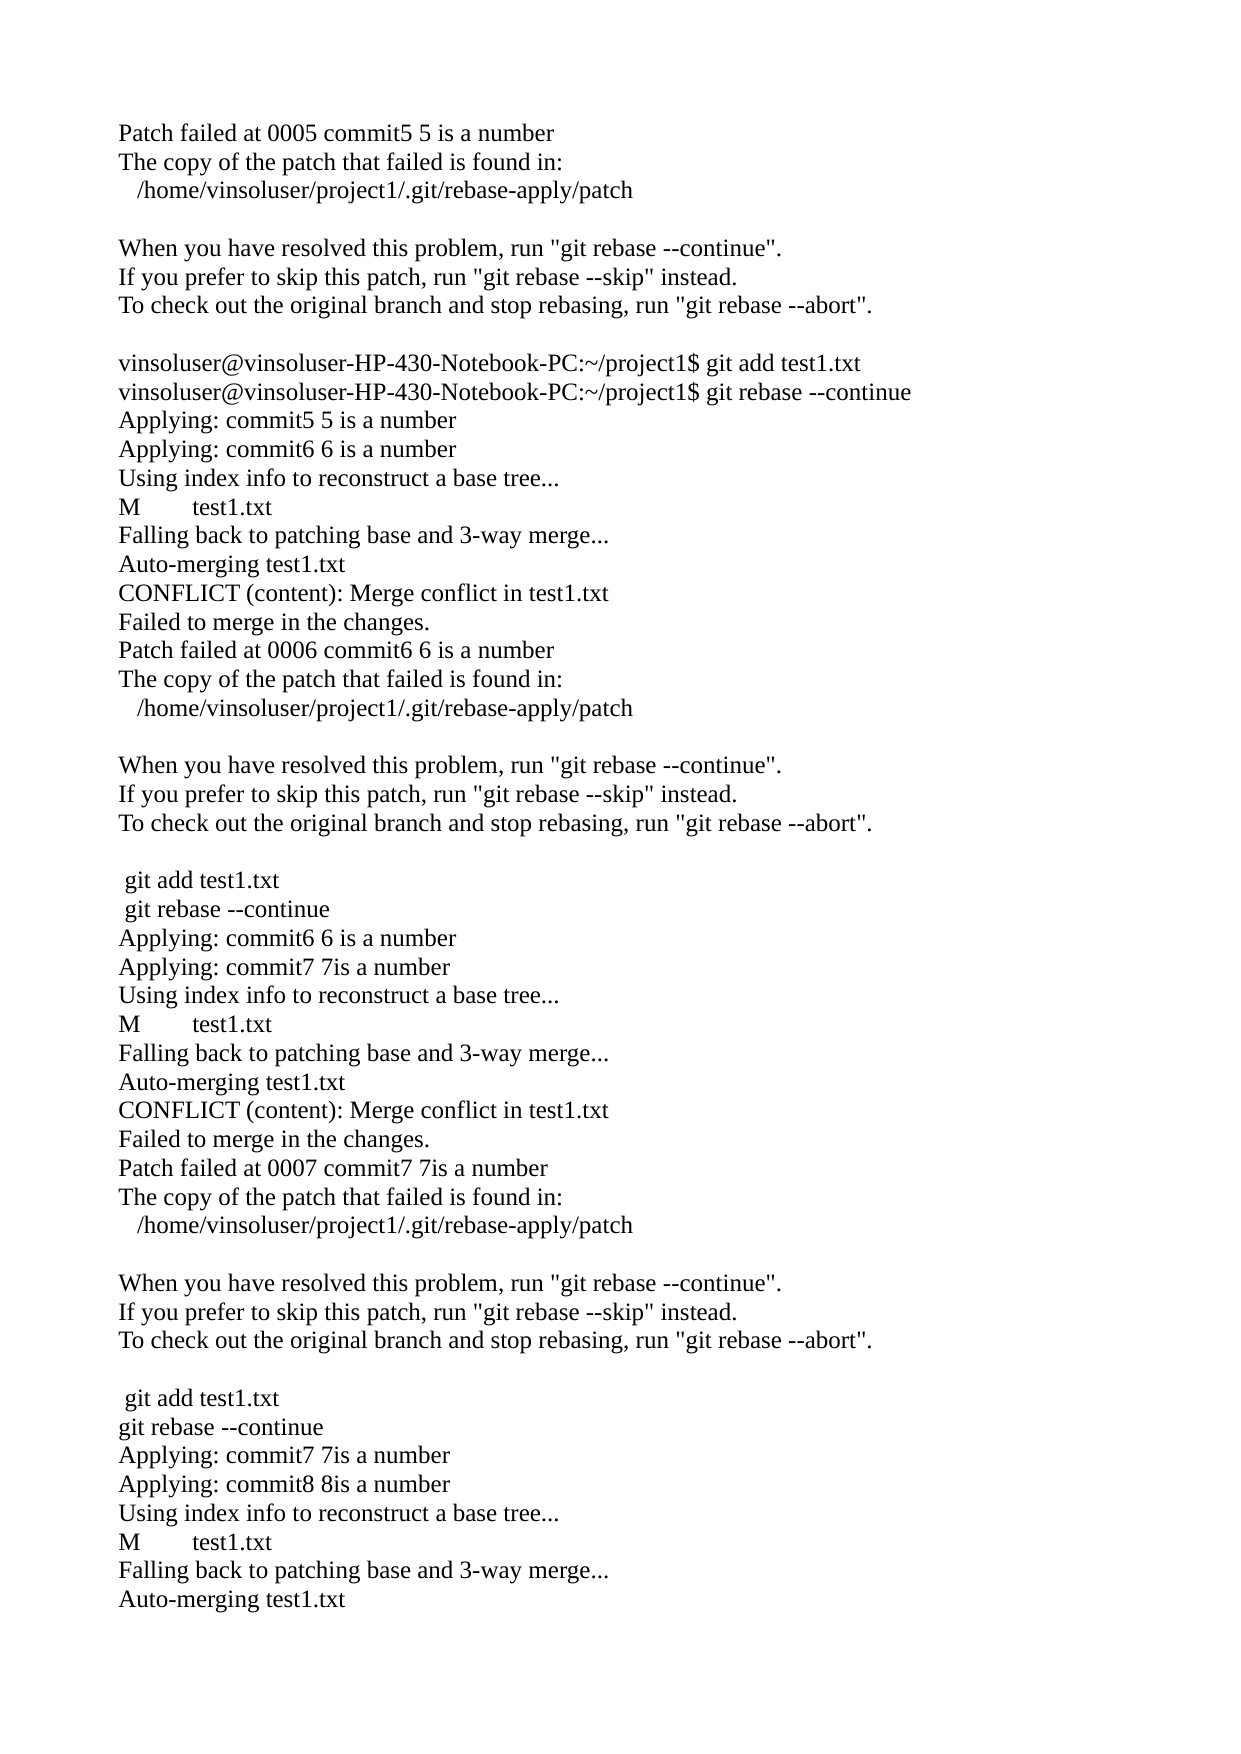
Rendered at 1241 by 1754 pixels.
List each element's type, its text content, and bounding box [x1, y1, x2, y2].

text git rebase --continue [118, 1412, 1122, 1441]
text Applying: commit8 8is a number [118, 1469, 1122, 1498]
text Using index info to reconstruct a base tree... [118, 1498, 1122, 1527]
text To check out the original branch and stop rebasing, run "git rebase --abort". [118, 291, 1122, 319]
text When you have resolved this problem, run "git rebase --continue". [118, 1268, 1122, 1297]
text Applying: commit7 7is a number [118, 952, 1122, 981]
text Falling back to patching base and 3-way merge... [118, 1038, 1122, 1067]
text Patch failed at 0005 commit5 5 is a number [118, 118, 1122, 147]
text To check out the original branch and stop rebasing, run "git rebase --abort". [118, 808, 1122, 837]
text To check out the original branch and stop rebasing, run "git rebase --abort". [118, 1326, 1122, 1354]
text vinsoluser@vinsoluser-HP-430-Notebook-PC:~/project1$ git add test1.txt [118, 348, 1122, 377]
text /home/vinsoluser/project1/.git/rebase-apply/patch [118, 176, 1122, 204]
text When you have resolved this problem, run "git rebase --continue". [118, 751, 1122, 779]
text M test1.txt [118, 1527, 1122, 1556]
text Auto-merging test1.txt [118, 549, 1122, 578]
text Patch failed at 0007 commit7 7is a number [118, 1153, 1122, 1182]
text Falling back to patching base and 3-way merge... [118, 521, 1122, 549]
text Using index info to reconstruct a base tree... [118, 463, 1122, 492]
text Applying: commit5 5 is a number [118, 406, 1122, 434]
text CONFLICT (content): Merge conflict in test1.txt [118, 578, 1122, 607]
text Falling back to patching base and 3-way merge... [118, 1556, 1122, 1584]
text Applying: commit6 6 is a number [118, 434, 1122, 463]
text /home/vinsoluser/project1/.git/rebase-apply/patch [118, 693, 1122, 722]
text Failed to merge in the changes. [118, 607, 1122, 636]
text vinsoluser@vinsoluser-HP-430-Notebook-PC:~/project1$ git rebase --continue [118, 377, 1122, 406]
text CONFLICT (content): Merge conflict in test1.txt [118, 1096, 1122, 1124]
text If you prefer to skip this patch, run "git rebase --skip" instead. [118, 1297, 1122, 1326]
text git add test1.txt [118, 866, 1122, 894]
text If you prefer to skip this patch, run "git rebase --skip" instead. [118, 779, 1122, 808]
text If you prefer to skip this patch, run "git rebase --skip" instead. [118, 262, 1122, 291]
text Auto-merging test1.txt [118, 1584, 1122, 1613]
text Patch failed at 0006 commit6 6 is a number [118, 636, 1122, 664]
text When you have resolved this problem, run "git rebase --continue". [118, 233, 1122, 262]
text The copy of the patch that failed is found in: [118, 147, 1122, 176]
text git add test1.txt [118, 1383, 1122, 1412]
text Using index info to reconstruct a base tree... [118, 981, 1122, 1009]
text The copy of the patch that failed is found in: [118, 1182, 1122, 1211]
text Applying: commit7 7is a number [118, 1441, 1122, 1469]
text git rebase --continue [118, 894, 1122, 923]
text Auto-merging test1.txt [118, 1067, 1122, 1096]
text Applying: commit6 6 is a number [118, 923, 1122, 952]
text Failed to merge in the changes. [118, 1124, 1122, 1153]
text M test1.txt [118, 1009, 1122, 1038]
text The copy of the patch that failed is found in: [118, 664, 1122, 693]
text M test1.txt [118, 492, 1122, 521]
text /home/vinsoluser/project1/.git/rebase-apply/patch [118, 1211, 1122, 1239]
